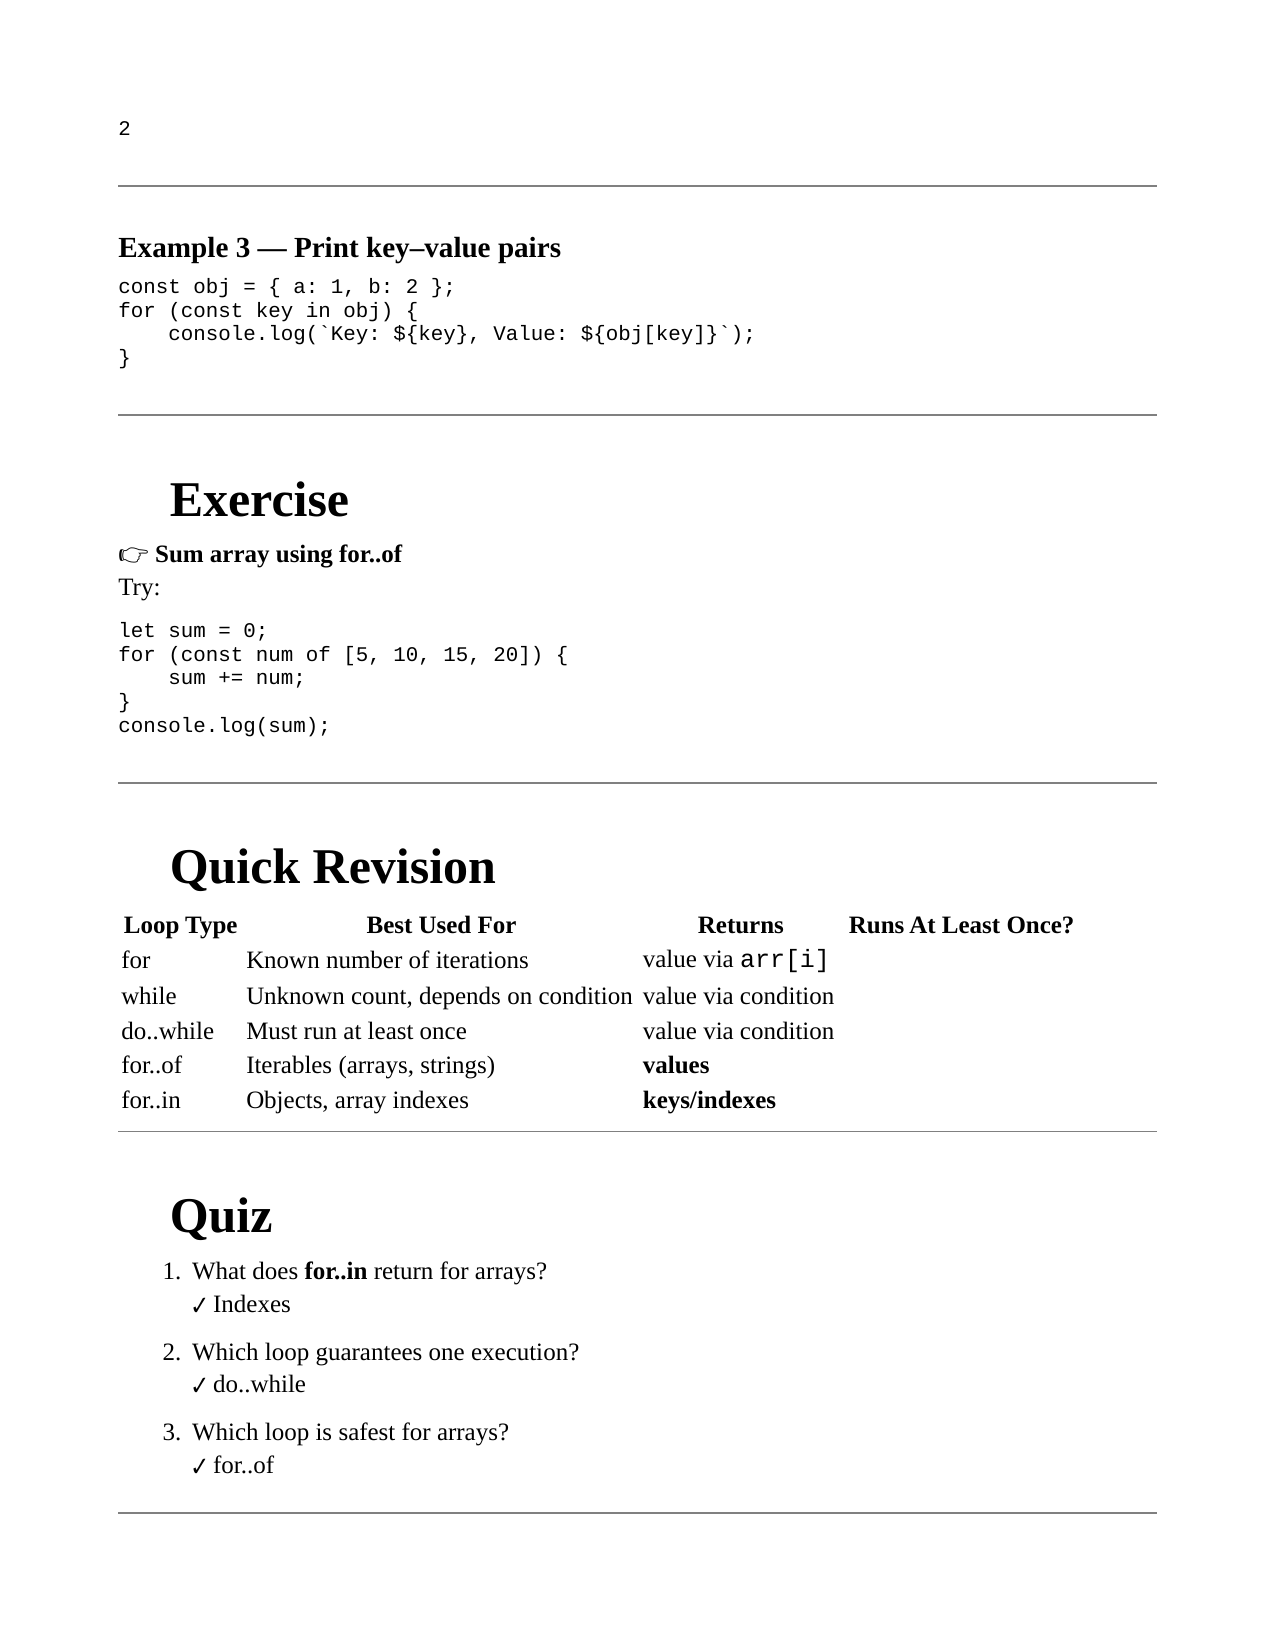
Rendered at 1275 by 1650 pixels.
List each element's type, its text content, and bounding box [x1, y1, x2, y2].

table_cell ❌ [842, 978, 1081, 1013]
text } [118, 691, 1157, 715]
table_cell ❌ [842, 942, 1081, 978]
text for (const num of [5, 10, 15, 20]) { [118, 644, 1157, 667]
table_cell value via arr[i] [640, 942, 842, 978]
text } [118, 347, 1157, 371]
table_header Returns [640, 907, 842, 942]
table_cell value via condition [640, 1013, 842, 1047]
text for (const key in obj) { [118, 300, 1157, 323]
text 👉 Sum array using for..of Try: [118, 539, 1157, 601]
table_cell Objects, array indexes [243, 1082, 640, 1117]
list Which loop guarantees one execution? ✔ do..while [162, 1337, 1157, 1398]
subtitle 📝 Quick Revision [118, 837, 1157, 894]
text const obj = { a: 1, b: 2 }; [118, 276, 1157, 300]
table_cell Known number of iterations [243, 942, 640, 978]
text console.log(sum); [118, 715, 1157, 738]
table_cell ❌ [842, 1048, 1081, 1082]
text console.log(`Key: ${key}, Value: ${obj[key]}`); [118, 323, 1157, 347]
table_cell do..while [118, 1013, 243, 1047]
table_cell while [118, 978, 243, 1013]
table_cell for [118, 942, 243, 978]
table_cell keys/indexes [640, 1082, 842, 1117]
text 2 [118, 118, 1157, 142]
table_cell values [640, 1048, 842, 1082]
table_cell Unknown count, depends on condition [243, 978, 640, 1013]
subtitle 🧠 Quiz [118, 1186, 1157, 1243]
table_cell ✅ [842, 1013, 1081, 1047]
table_header Runs At Least Once? [842, 907, 1081, 942]
table_header Loop Type [118, 907, 243, 942]
table_header Best Used For [243, 907, 640, 942]
table_cell value via condition [640, 978, 842, 1013]
table_cell ❌ [842, 1082, 1081, 1117]
subtitle 🎯 Exercise [118, 469, 1157, 527]
table_cell Iterables (arrays, strings) [243, 1048, 640, 1082]
subtitle Example 3 — Print key–value pairs [118, 230, 1157, 264]
list What does for..in return for arrays? ✔ Indexes [162, 1256, 1157, 1318]
text let sum = 0; [118, 620, 1157, 644]
table_cell for..of [118, 1048, 243, 1082]
text sum += num; [118, 667, 1157, 691]
list Which loop is safest for arrays? ✔ for..of [162, 1417, 1157, 1479]
table_cell Must run at least once [243, 1013, 640, 1047]
table_cell for..in [118, 1082, 243, 1117]
